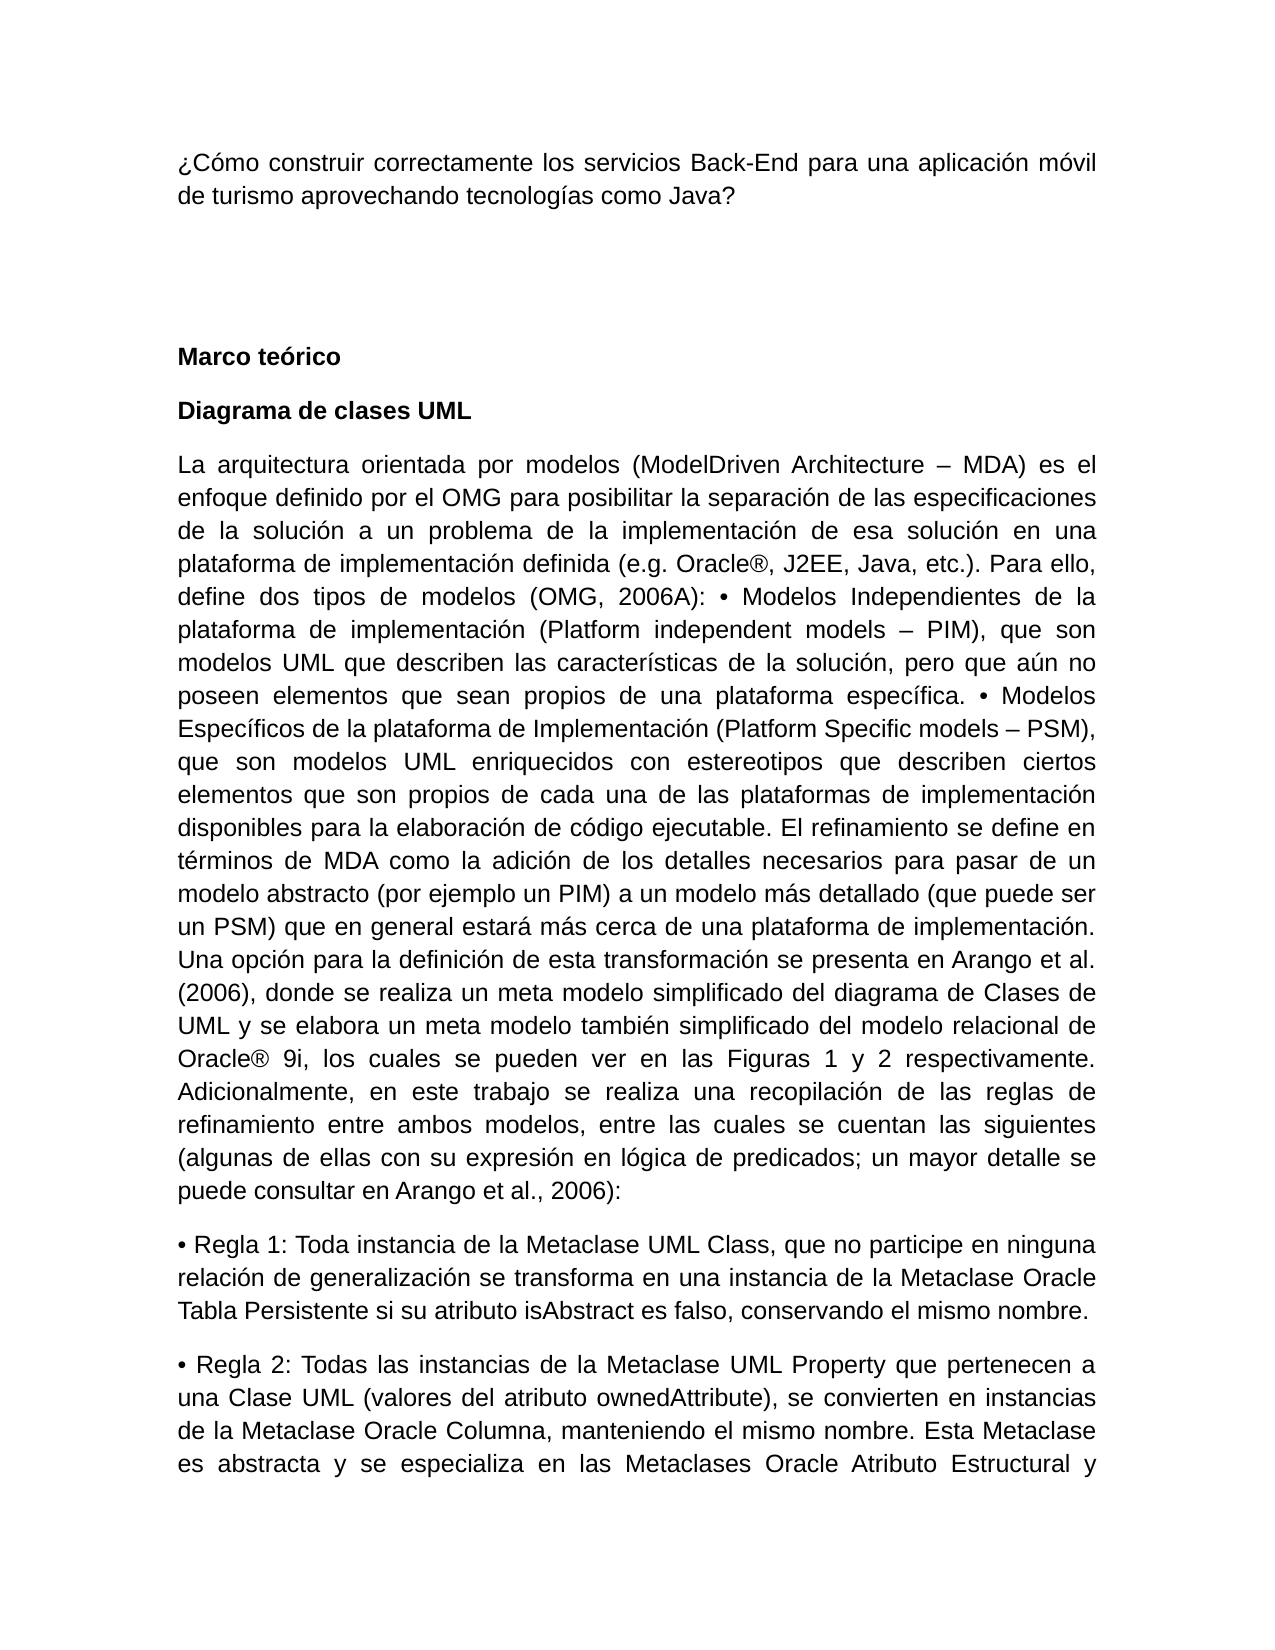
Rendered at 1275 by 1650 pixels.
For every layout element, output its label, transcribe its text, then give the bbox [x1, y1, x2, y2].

text La arquitectura orientada por modelos (ModelDriven Architecture – MDA) es el enfoque definido por el OMG para posibilitar la separación de las especificaciones de la solución a un problema de la implementación de esa solución en una plataforma de implementación definida (e.g. Oracle®, J2EE, Java, etc.). Para ello, define dos tipos de modelos (OMG, 2006A): • Modelos Independientes de la plataforma de implementación (Platform independent models – PIM), que son modelos UML que describen las características de la solución, pero que aún no poseen elementos que sean propios de una plataforma específica. • Modelos Específicos de la plataforma de Implementación (Platform Specific models – PSM), que son modelos UML enriquecidos con estereotipos que describen ciertos elementos que son propios de cada una de las plataformas de implementación disponibles para la elaboración de código ejecutable. El refinamiento se define en términos de MDA como la adición de los detalles necesarios para pasar de un modelo abstracto (por ejemplo un PIM) a un modelo más detallado (que puede ser un PSM) que en general estará más cerca de una plataforma de implementación. Una opción para la definición de esta transformación se presenta en Arango et al. (2006), donde se realiza un meta modelo simplificado del diagrama de Clases de UML y se elabora un meta modelo también simplificado del modelo relacional de Oracle® 9i, los cuales se pueden ver en las Figuras 1 y 2 respectivamente. Adicionalmente, en este trabajo se realiza una recopilación de las reglas de refinamiento entre ambos modelos, entre las cuales se cuentan las siguientes (algunas de ellas con su expresión en lógica de predicados; un mayor detalle se puede consultar en Arango et al., 2006): [177, 450, 1098, 1205]
text • Regla 2: Todas las instancias de la Metaclase UML Property que pertenecen a una Clase UML (valores del atributo ownedAttribute), se convierten en instancias de la Metaclase Oracle Columna, manteniendo el mismo nombre. Esta Metaclase es abstracta y se especializa en las Metaclases Oracle Atributo Estructural y [177, 1350, 1098, 1478]
text Diagrama de clases UML [177, 396, 1098, 425]
text • Regla 1: Toda instancia de la Metaclase UML Class, que no participe en ninguna relación de generalización se transforma en una instancia de la Metaclase Oracle Tabla Persistente si su atributo isAbstract es falso, conservando el mismo nombre. [177, 1230, 1098, 1325]
text ¿Cómo construir correctamente los servicios Back-End para una aplicación móvil de turismo aprovechando tecnologías como Java? [177, 148, 1098, 209]
text Marco teórico [177, 342, 1098, 371]
